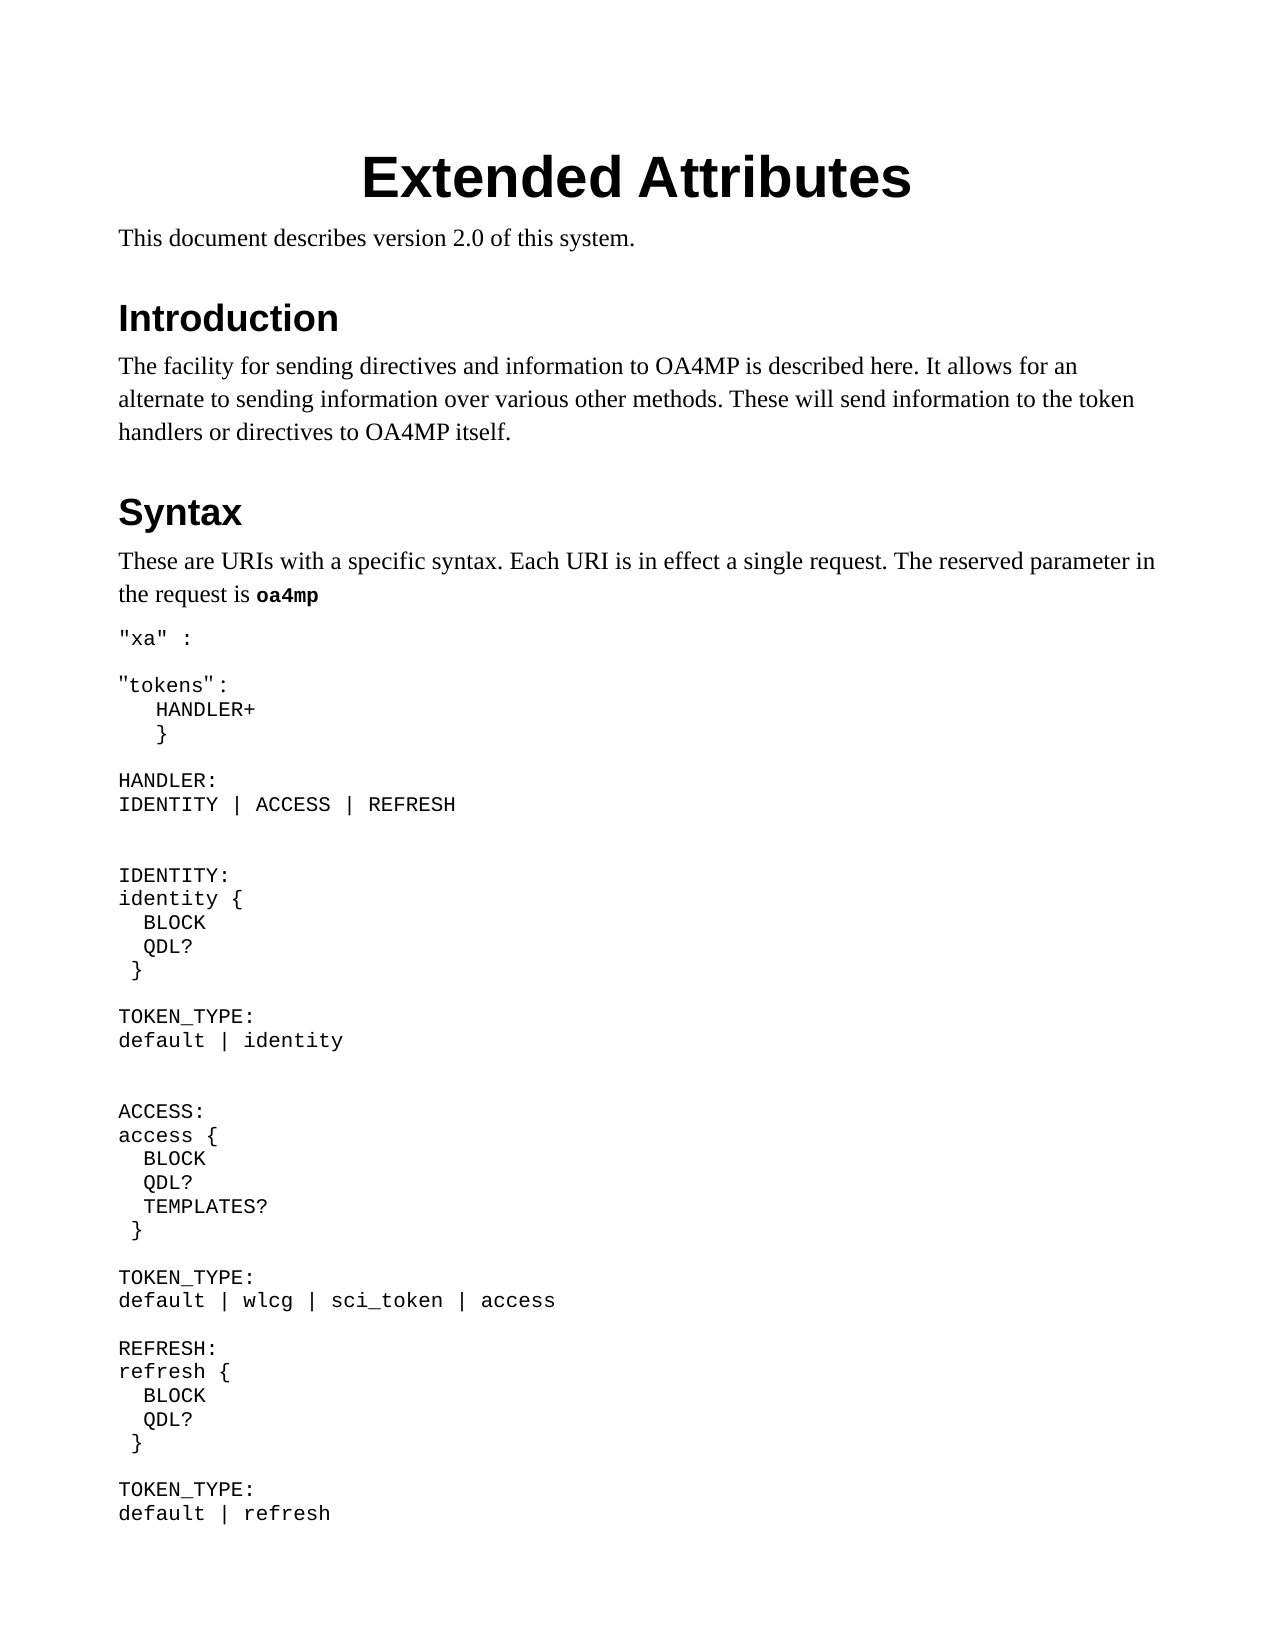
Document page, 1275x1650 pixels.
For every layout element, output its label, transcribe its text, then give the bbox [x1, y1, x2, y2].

text access { [118, 1125, 1157, 1148]
text The facility for sending directives and information to OA4MP is described here. It allows for an alternate to sending information over various other methods. These will send information to the token handlers or directives to OA4MP itself. [118, 351, 1157, 446]
text } [118, 723, 1157, 746]
text ACCESS: [118, 1101, 1157, 1125]
text QDL? [118, 1408, 1157, 1432]
text } [118, 959, 1157, 983]
text BLOCK [118, 1385, 1157, 1408]
text HANDLER+ [118, 699, 1157, 723]
text This document describes version 2.0 of this system. [118, 223, 1157, 251]
subtitle Syntax [118, 490, 1157, 534]
text BLOCK [118, 912, 1157, 936]
subtitle Introduction [118, 295, 1157, 339]
title Extended Attributes [118, 143, 1157, 210]
text refresh { [118, 1361, 1157, 1385]
text BLOCK [118, 1148, 1157, 1172]
text identity { [118, 888, 1157, 912]
text "xa" : [118, 628, 1157, 651]
text IDENTITY: [118, 865, 1157, 888]
text HANDLER: [118, 770, 1157, 794]
text IDENTITY | ACCESS | REFRESH [118, 794, 1157, 817]
text These are URIs with a specific syntax. Each URI is in effect a single request. The reserved parameter in the request is oa4mp [118, 546, 1157, 609]
text TEMPLATES? [118, 1196, 1157, 1219]
text REFRESH: [118, 1338, 1157, 1361]
text "tokens" : [118, 669, 1157, 699]
text } [118, 1219, 1157, 1243]
text QDL? [118, 936, 1157, 959]
text TOKEN_TYPE: [118, 1267, 1157, 1290]
text TOKEN_TYPE: [118, 1479, 1157, 1503]
text TOKEN_TYPE: [118, 1007, 1157, 1030]
text } [118, 1432, 1157, 1456]
text default | refresh [118, 1503, 1157, 1527]
text default | wlcg | sci_token | access [118, 1290, 1157, 1314]
text default | identity [118, 1030, 1157, 1054]
text QDL? [118, 1172, 1157, 1196]
